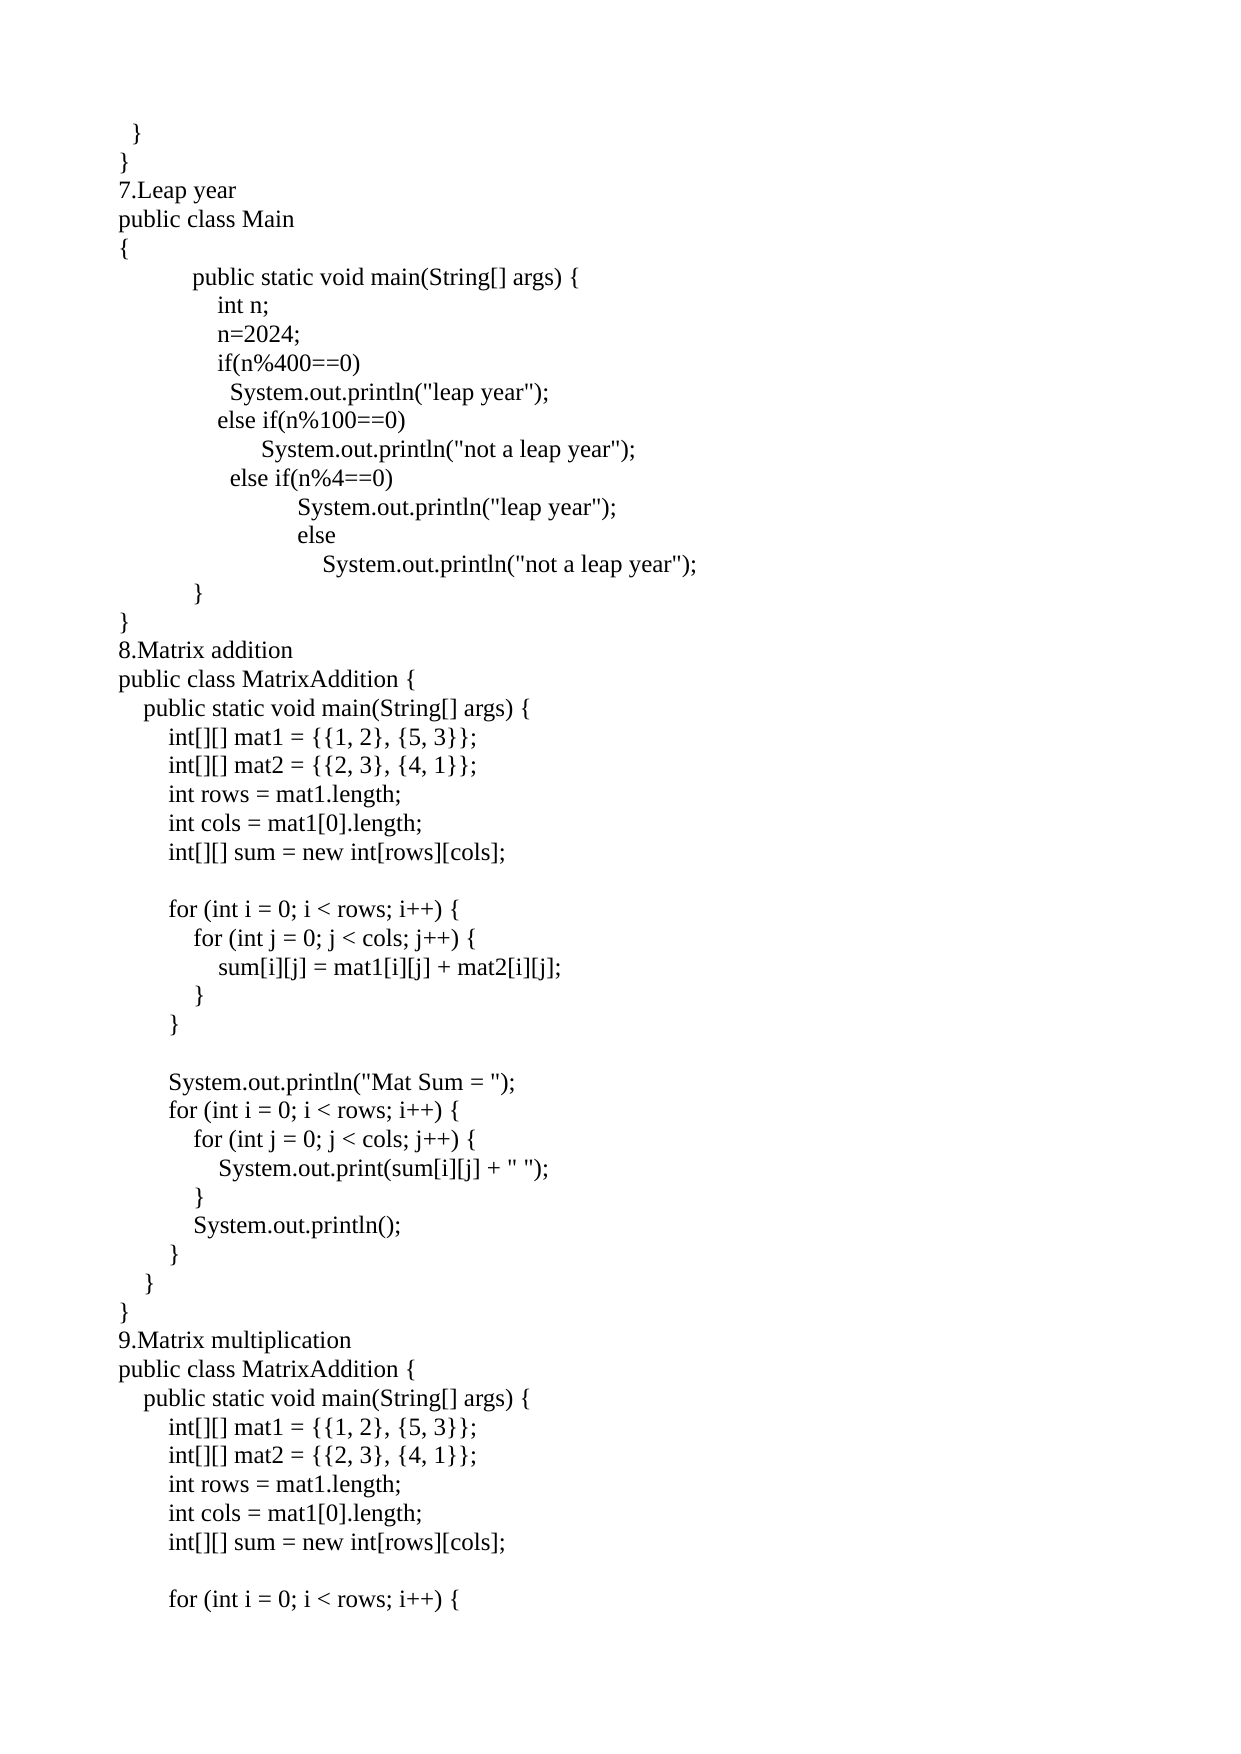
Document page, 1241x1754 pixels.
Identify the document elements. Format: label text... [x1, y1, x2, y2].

text } [118, 1182, 1122, 1211]
text } [118, 981, 1122, 1009]
text if(n%400==0) [118, 348, 1122, 377]
text System.out.println("leap year"); [118, 492, 1122, 521]
text n=2024; [118, 319, 1122, 348]
text System.out.print(sum[i][j] + " "); [118, 1153, 1122, 1182]
text public static void main(String[] args) { [118, 262, 1122, 291]
text int rows = mat1.length; [118, 1469, 1122, 1498]
text int[][] mat2 = {{2, 3}, {4, 1}}; [118, 1441, 1122, 1469]
text } [118, 147, 1122, 176]
text public static void main(String[] args) { [118, 1383, 1122, 1412]
text } [118, 607, 1122, 636]
text 7.Leap year [118, 176, 1122, 204]
text public class MatrixAddition { [118, 1354, 1122, 1383]
text System.out.println("Mat Sum = "); [118, 1067, 1122, 1096]
text } [118, 578, 1122, 607]
text int cols = mat1[0].length; [118, 808, 1122, 837]
text { [118, 233, 1122, 262]
text 9.Matrix multiplication [118, 1326, 1122, 1354]
text int[][] mat2 = {{2, 3}, {4, 1}}; [118, 751, 1122, 779]
text int cols = mat1[0].length; [118, 1498, 1122, 1527]
text for (int i = 0; i < rows; i++) { [118, 1584, 1122, 1613]
text } [118, 1268, 1122, 1297]
text else if(n%4==0) [118, 463, 1122, 492]
text for (int i = 0; i < rows; i++) { [118, 894, 1122, 923]
text for (int j = 0; j < cols; j++) { [118, 923, 1122, 952]
text } [118, 1297, 1122, 1326]
text System.out.println(); [118, 1211, 1122, 1239]
text } [118, 118, 1122, 147]
text int[][] mat1 = {{1, 2}, {5, 3}}; [118, 1412, 1122, 1441]
text else [118, 521, 1122, 549]
text 8.Matrix addition [118, 636, 1122, 664]
text System.out.println("not a leap year"); [118, 434, 1122, 463]
text } [118, 1009, 1122, 1038]
text int[][] sum = new int[rows][cols]; [118, 1527, 1122, 1556]
text else if(n%100==0) [118, 406, 1122, 434]
text int[][] mat1 = {{1, 2}, {5, 3}}; [118, 722, 1122, 751]
text public class MatrixAddition { [118, 664, 1122, 693]
text System.out.println("not a leap year"); [118, 549, 1122, 578]
text for (int j = 0; j < cols; j++) { [118, 1124, 1122, 1153]
text public static void main(String[] args) { [118, 693, 1122, 722]
text public class Main [118, 204, 1122, 233]
text int n; [118, 291, 1122, 319]
text } [118, 1239, 1122, 1268]
text int[][] sum = new int[rows][cols]; [118, 837, 1122, 866]
text int rows = mat1.length; [118, 779, 1122, 808]
text for (int i = 0; i < rows; i++) { [118, 1096, 1122, 1124]
text sum[i][j] = mat1[i][j] + mat2[i][j]; [118, 952, 1122, 981]
text System.out.println("leap year"); [118, 377, 1122, 406]
